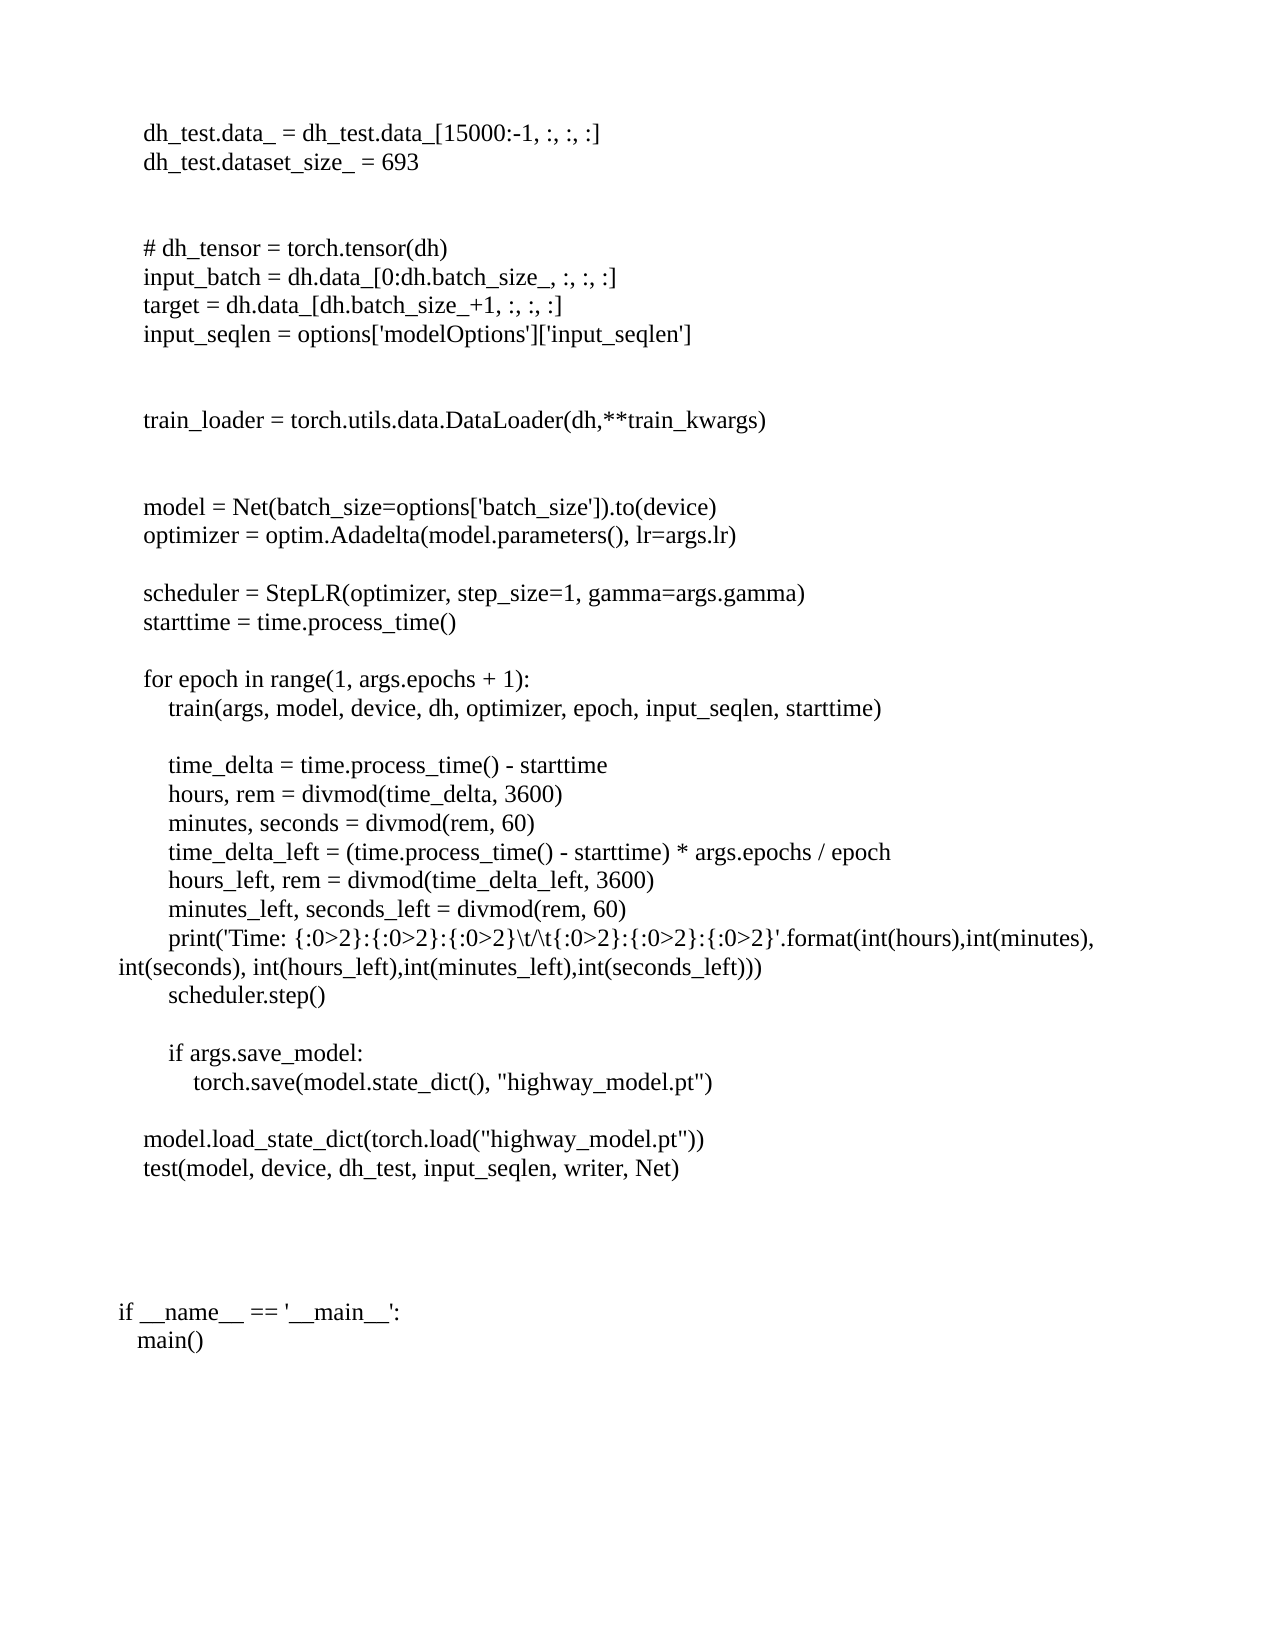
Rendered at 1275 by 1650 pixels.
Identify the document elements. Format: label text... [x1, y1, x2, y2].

text starttime = time.process_time() [118, 607, 1157, 636]
text model = Net(batch_size=options['batch_size']).to(device) [118, 492, 1157, 521]
text main() [118, 1326, 1157, 1354]
text for epoch in range(1, args.epochs + 1): [118, 664, 1157, 693]
text test(model, device, dh_test, input_seqlen, writer, Net) [118, 1153, 1157, 1182]
text dh_test.data_ = dh_test.data_[15000:-1, :, :, :] [118, 118, 1157, 147]
text if args.save_model: [118, 1038, 1157, 1067]
text if __name__ == '__main__': [118, 1297, 1157, 1326]
text print('Time: {:0>2}:{:0>2}:{:0>2}\t/\t{:0>2}:{:0>2}:{:0>2}'.format(int(hours),int(minutes), int(seconds), int(hours_left),int(minutes_left),int(seconds_left))) [118, 923, 1157, 981]
text # dh_tensor = torch.tensor(dh) [118, 233, 1157, 262]
text optimizer = optim.Adadelta(model.parameters(), lr=args.lr) [118, 521, 1157, 549]
text hours_left, rem = divmod(time_delta_left, 3600) [118, 866, 1157, 894]
text minutes_left, seconds_left = divmod(rem, 60) [118, 894, 1157, 923]
text input_batch = dh.data_[0:dh.batch_size_, :, :, :] [118, 262, 1157, 291]
text minutes, seconds = divmod(rem, 60) [118, 808, 1157, 837]
text train_loader = torch.utils.data.DataLoader(dh,**train_kwargs) [118, 406, 1157, 434]
text input_seqlen = options['modelOptions']['input_seqlen'] [118, 319, 1157, 348]
text scheduler = StepLR(optimizer, step_size=1, gamma=args.gamma) [118, 578, 1157, 607]
text torch.save(model.state_dict(), "highway_model.pt") [118, 1067, 1157, 1096]
text hours, rem = divmod(time_delta, 3600) [118, 779, 1157, 808]
text train(args, model, device, dh, optimizer, epoch, input_seqlen, starttime) [118, 693, 1157, 722]
text scheduler.step() [118, 981, 1157, 1009]
text time_delta = time.process_time() - starttime [118, 751, 1157, 779]
text model.load_state_dict(torch.load("highway_model.pt")) [118, 1124, 1157, 1153]
text target = dh.data_[dh.batch_size_+1, :, :, :] [118, 291, 1157, 319]
text dh_test.dataset_size_ = 693 [118, 147, 1157, 176]
text time_delta_left = (time.process_time() - starttime) * args.epochs / epoch [118, 837, 1157, 866]
